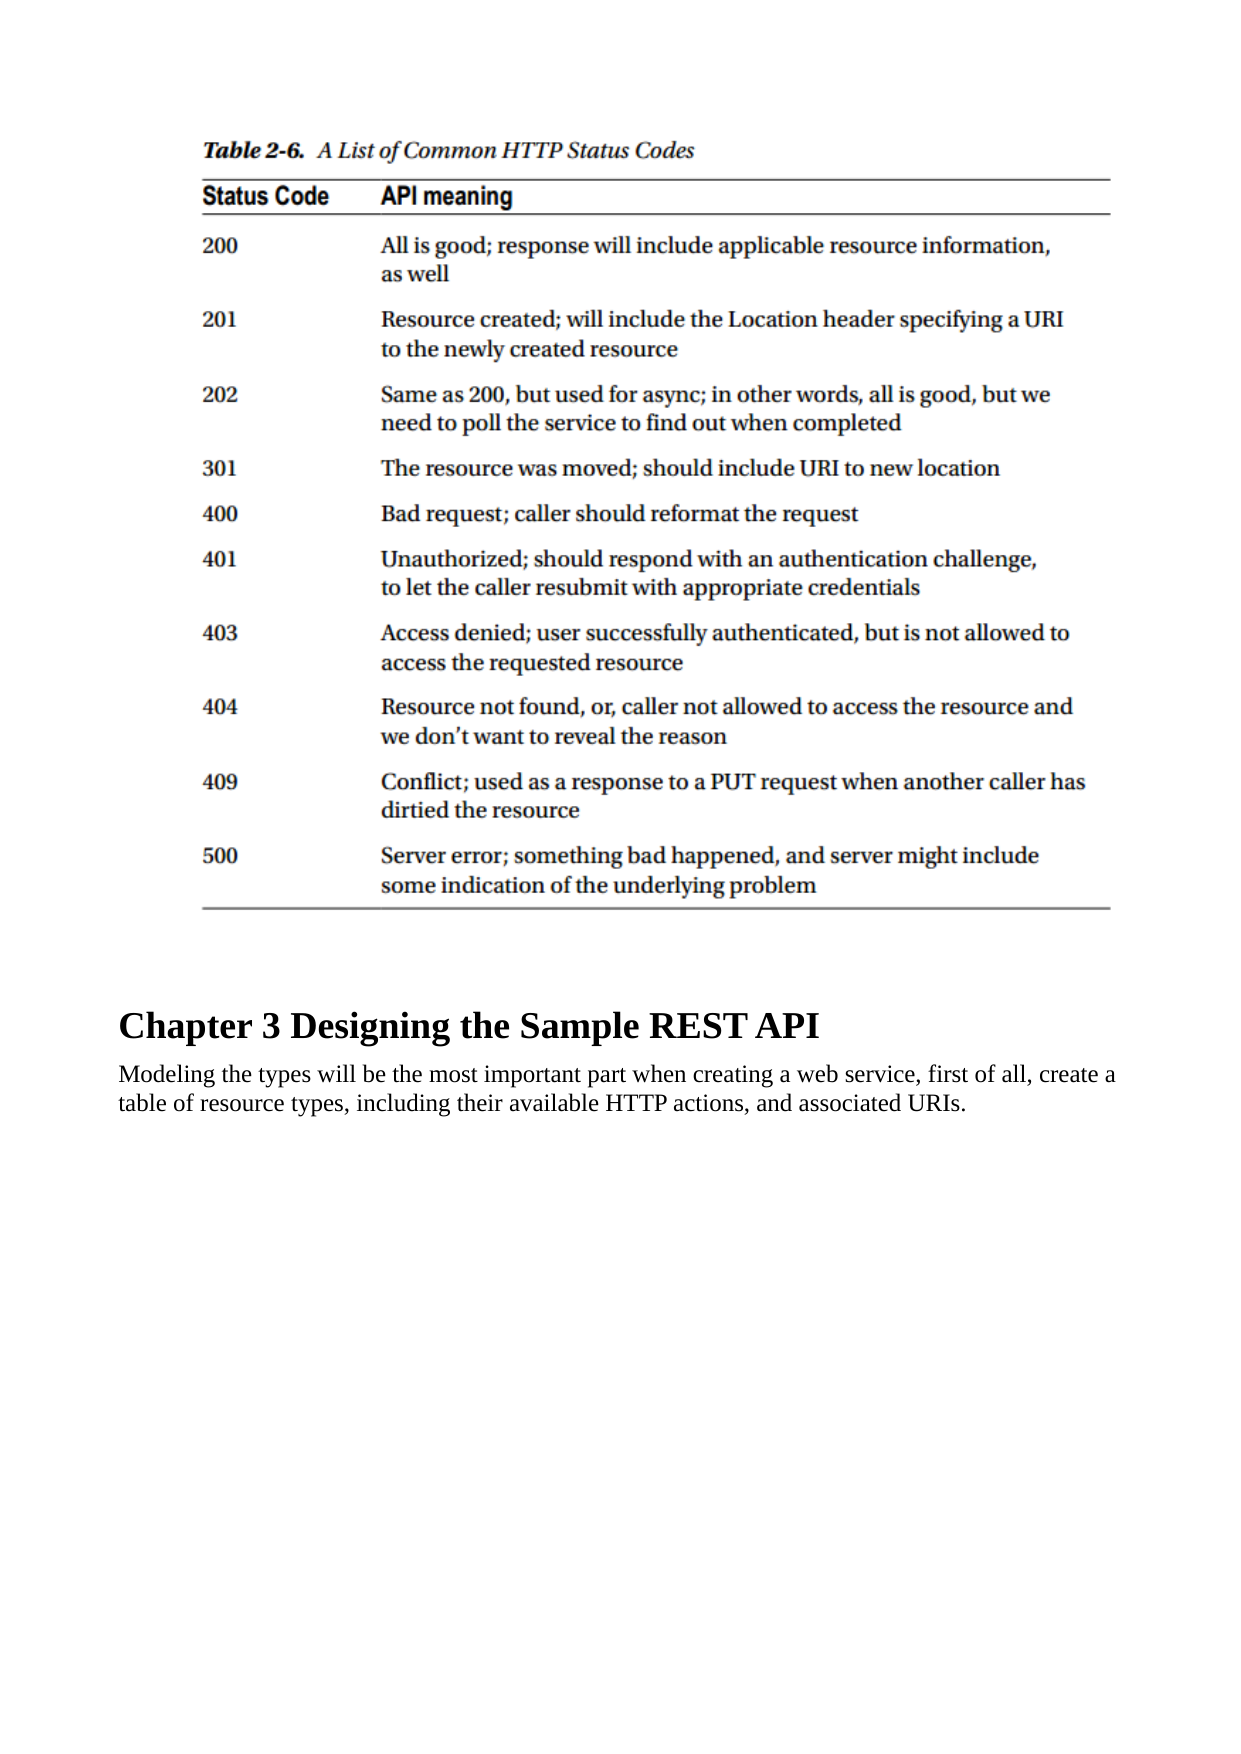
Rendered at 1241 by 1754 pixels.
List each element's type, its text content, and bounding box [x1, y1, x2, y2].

text Modeling the types will be the most important part when creating a web service, first of all, create a table of resource types, including their available HTTP actions, and associated URIs. [118, 1059, 1122, 1116]
subtitle Chapter 3 Designing the Sample REST API [118, 1003, 1122, 1046]
picture [168, 117, 1135, 937]
